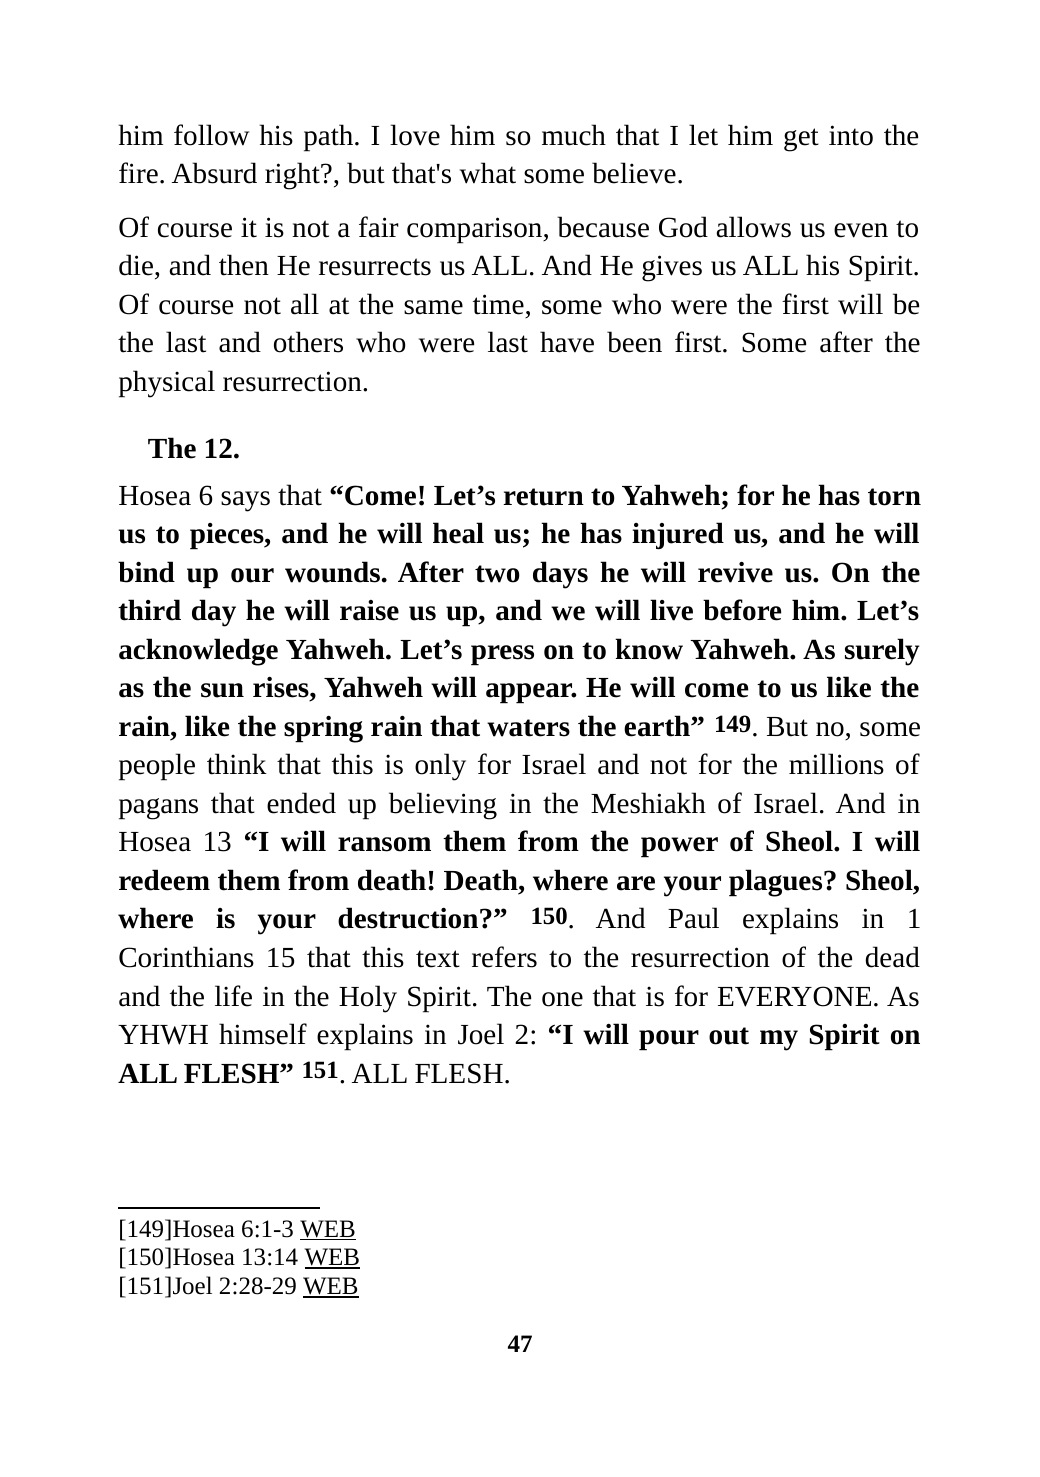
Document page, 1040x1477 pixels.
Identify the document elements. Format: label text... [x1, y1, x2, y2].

subtitle The 12. [148, 432, 921, 465]
text Hosea 6:1-3 WEB [118, 1214, 921, 1242]
text Of course it is not a fair comparison, because God allows us even to die, and then He resurrects us ALL. And He gives us ALL his Spirit. Of course not all at the same time, some who were the first will be the last and others who were last have been first. Some after the physical resurrection. [118, 210, 921, 397]
text Hosea 13:14 WEB [118, 1242, 921, 1271]
text Hosea 6 says that “Come! Let’s return to Yahweh; for he has torn us to pieces, and he will heal us; he has injured us, and he will bind up our wounds. After two days he will revive us. On the third day he will raise us up, and we will live before him. Let’s acknowledge Yahweh. Let’s press on to know Yahweh. As surely as the sun rises, Yahweh will appear. He will come to us like the rain, like the spring rain that waters the earth” . But no, some people think that this is only for Israel and not for the millions of pagans that ended up believing in the Meshiakh of Israel. And in Hosea 13 “I will ransom them from the power of Sheol. I will redeem them from death! Death, where are your plagues? Sheol, where is your destruction?” . And Paul explains in 1 Corinthians 15 that this text refers to the resurrection of the dead and the life in the Holy Spirit. The one that is for EVERYONE. As YHWH himself explains in Joel 2: “I will pour out my Spirit on ALL FLESH” . ALL FLESH. [118, 478, 921, 1089]
text Joel 2:28-29 WEB [118, 1271, 921, 1300]
text him follow his path. I love him so much that I let him get into the fire. Absurd right?, but that's what some believe. [118, 118, 921, 190]
